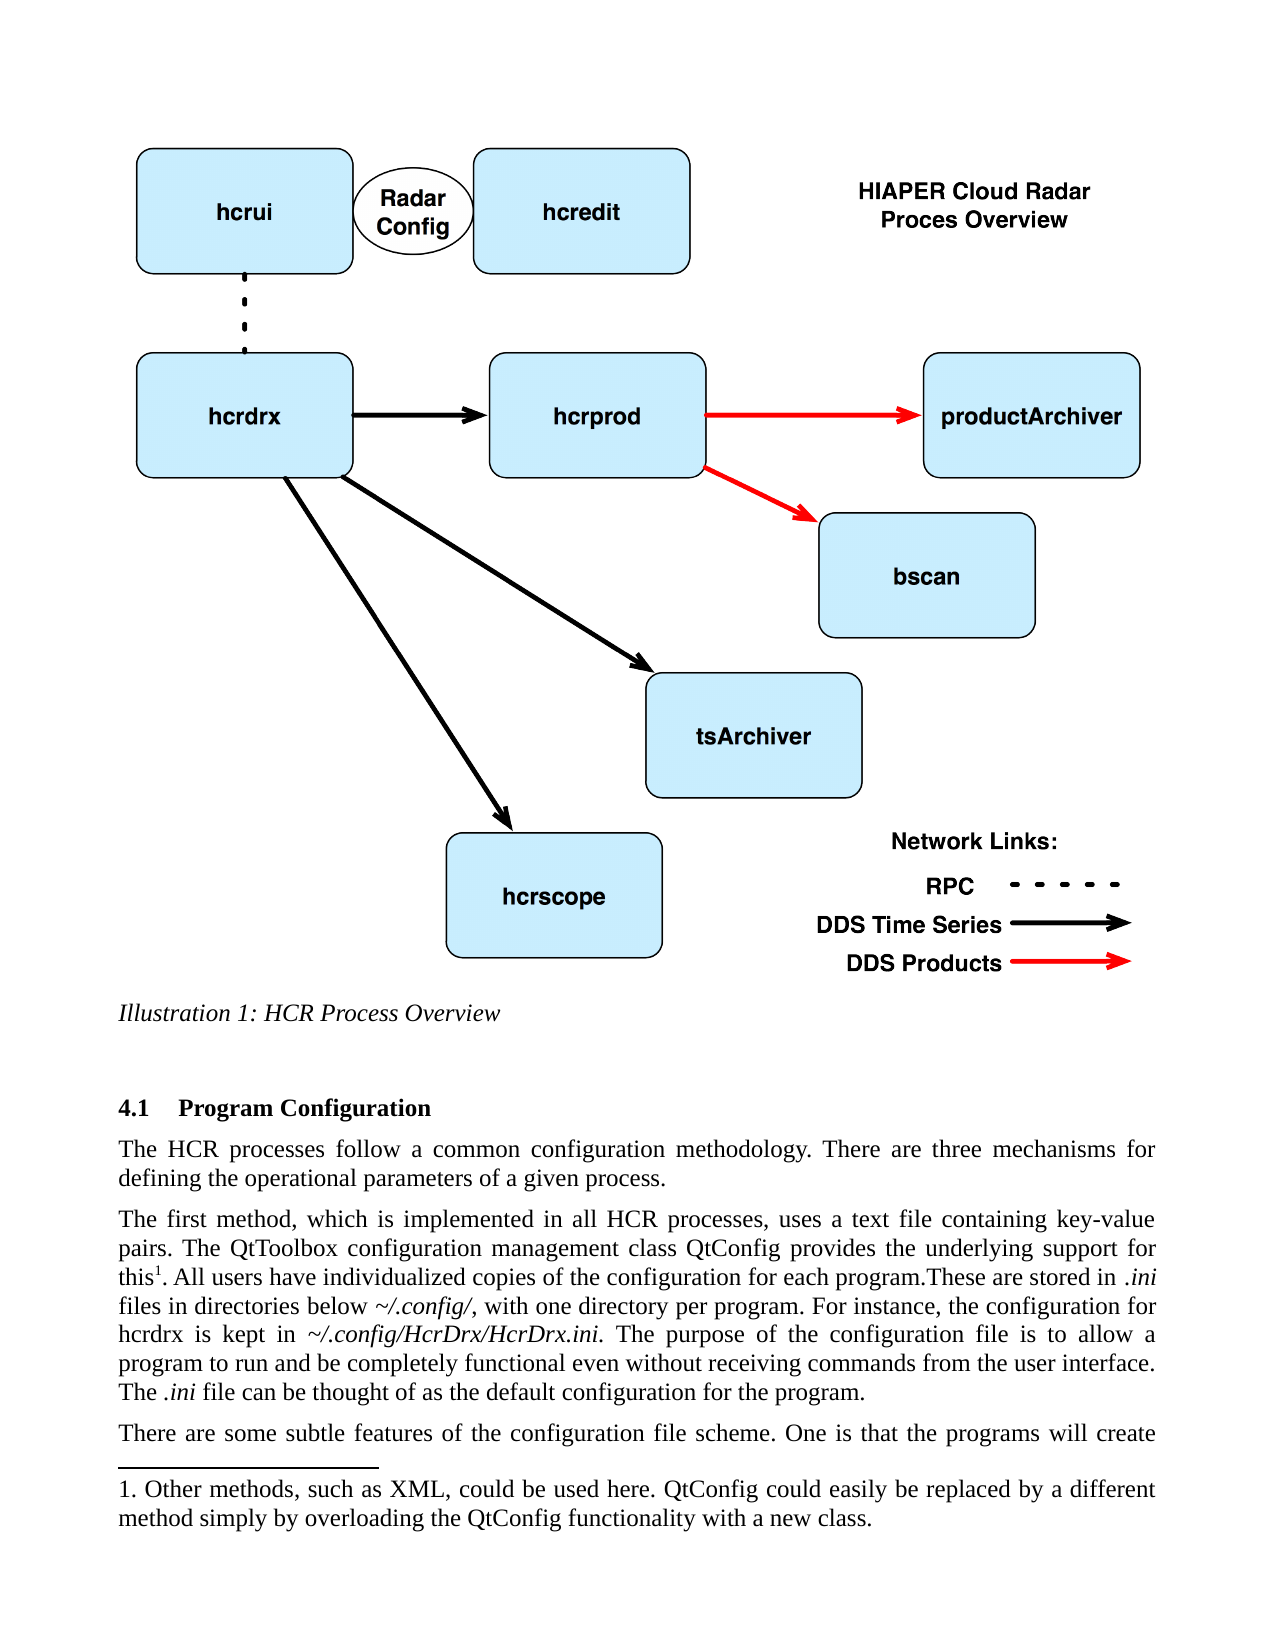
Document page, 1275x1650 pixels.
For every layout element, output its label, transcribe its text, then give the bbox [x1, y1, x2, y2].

subtitle Program Configuration [118, 1093, 1157, 1122]
text There are some subtle features of the configuration file scheme. One is that the programs will create [118, 1418, 1157, 1447]
text Illustration 1: HCR Process Overview [118, 999, 1157, 1027]
text The HCR processes follow a common configuration methodology. There are three mechanisms for defining the operational parameters of a given process. [118, 1134, 1157, 1192]
picture [118, 130, 1158, 999]
text . Other methods, such as XML, could be used here. QtConfig could easily be replaced by a different method simply by overloading the QtConfig functionality with a new class. [118, 1474, 1157, 1532]
text The first method, which is implemented in all HCR processes, uses a text file containing key-value pairs. The QtToolbox configuration management class QtConfig provides the underlying support for this. All users have individualized copies of the configuration for each program.These are stored in .ini files in directories below ~/.config/, with one directory per program. For instance, the configuration for hcrdrx is kept in ~/.config/HcrDrx/HcrDrx.ini. The purpose of the configuration file is to allow a program to run and be completely functional even without receiving commands from the user interface. The .ini file can be thought of as the default configuration for the program. [118, 1204, 1157, 1406]
